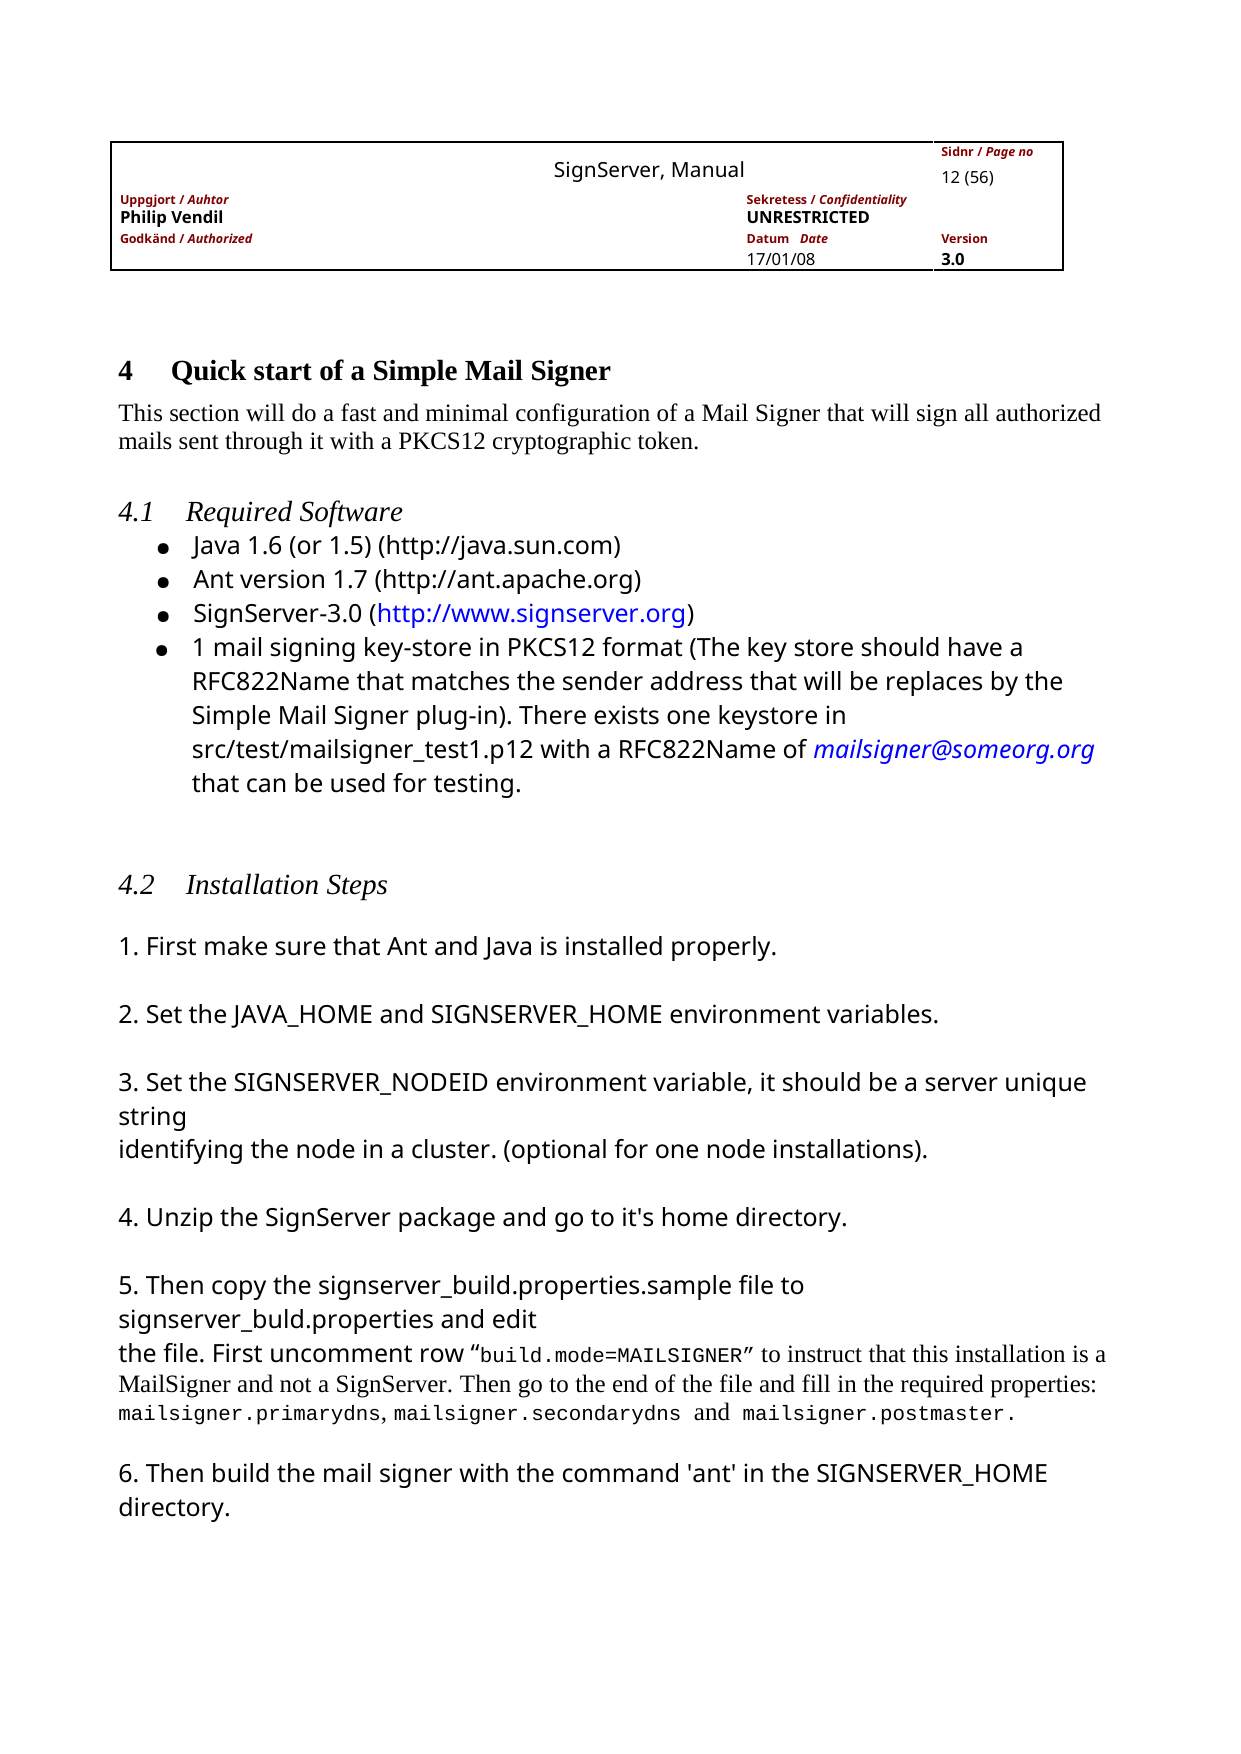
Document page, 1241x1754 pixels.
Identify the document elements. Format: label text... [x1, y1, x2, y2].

text the file. First uncomment row “build.mode=MAILSIGNER” to instruct that this installation is a MailSigner and not a SignServer. Then go to the end of the file and fill in the required properties: mailsigner.primarydns, mailsigner.secondarydns and mailsigner.postmaster. [118, 1336, 1122, 1427]
text 4. Unzip the SignServer package and go to it's home directory. [118, 1200, 1122, 1234]
text 3. Set the SIGNSERVER_NODEID environment variable, it should be a server unique string [118, 1064, 1122, 1132]
subtitle Installation Steps [118, 868, 1122, 901]
text 2. Set the JAVA_HOME and SIGNSERVER_HOME environment variables. [118, 997, 1122, 1064]
subtitle Quick start of a Simple Mail Signer [118, 354, 1122, 386]
text 5. Then copy the signserver_build.properties.sample file to signserver_buld.properties and edit [118, 1268, 1122, 1336]
text 6. Then build the mail signer with the command 'ant' in the SIGNSERVER_HOME directory. [118, 1456, 1122, 1523]
text This section will do a fast and minimal configuration of a Mail Signer that will sign all authorized mails sent through it with a PKCS12 cryptographic token. [118, 399, 1122, 455]
text identifying the node in a cluster. (optional for one node installations). [118, 1132, 1122, 1200]
text 1. First make sure that Ant and Java is installed properly. [118, 929, 1122, 997]
list Java 1.6 (or 1.5) (http://java.sun.com) [156, 528, 1122, 562]
subtitle Required Software [118, 495, 1122, 528]
list SignServer-3.0 (http://www.signserver.org) [156, 596, 1122, 630]
list Ant version 1.7 (http://ant.apache.org) [156, 562, 1122, 596]
list 1 mail signing key-store in PKCS12 format (The key store should have a RFC822Name that matches the sender address that will be replaces by the Simple Mail Signer plug-in). There exists one keystore in src/test/mailsigner_test1.p12 with a RFC822Name of mailsigner@someorg.org that can be used for testing. [154, 630, 1122, 799]
